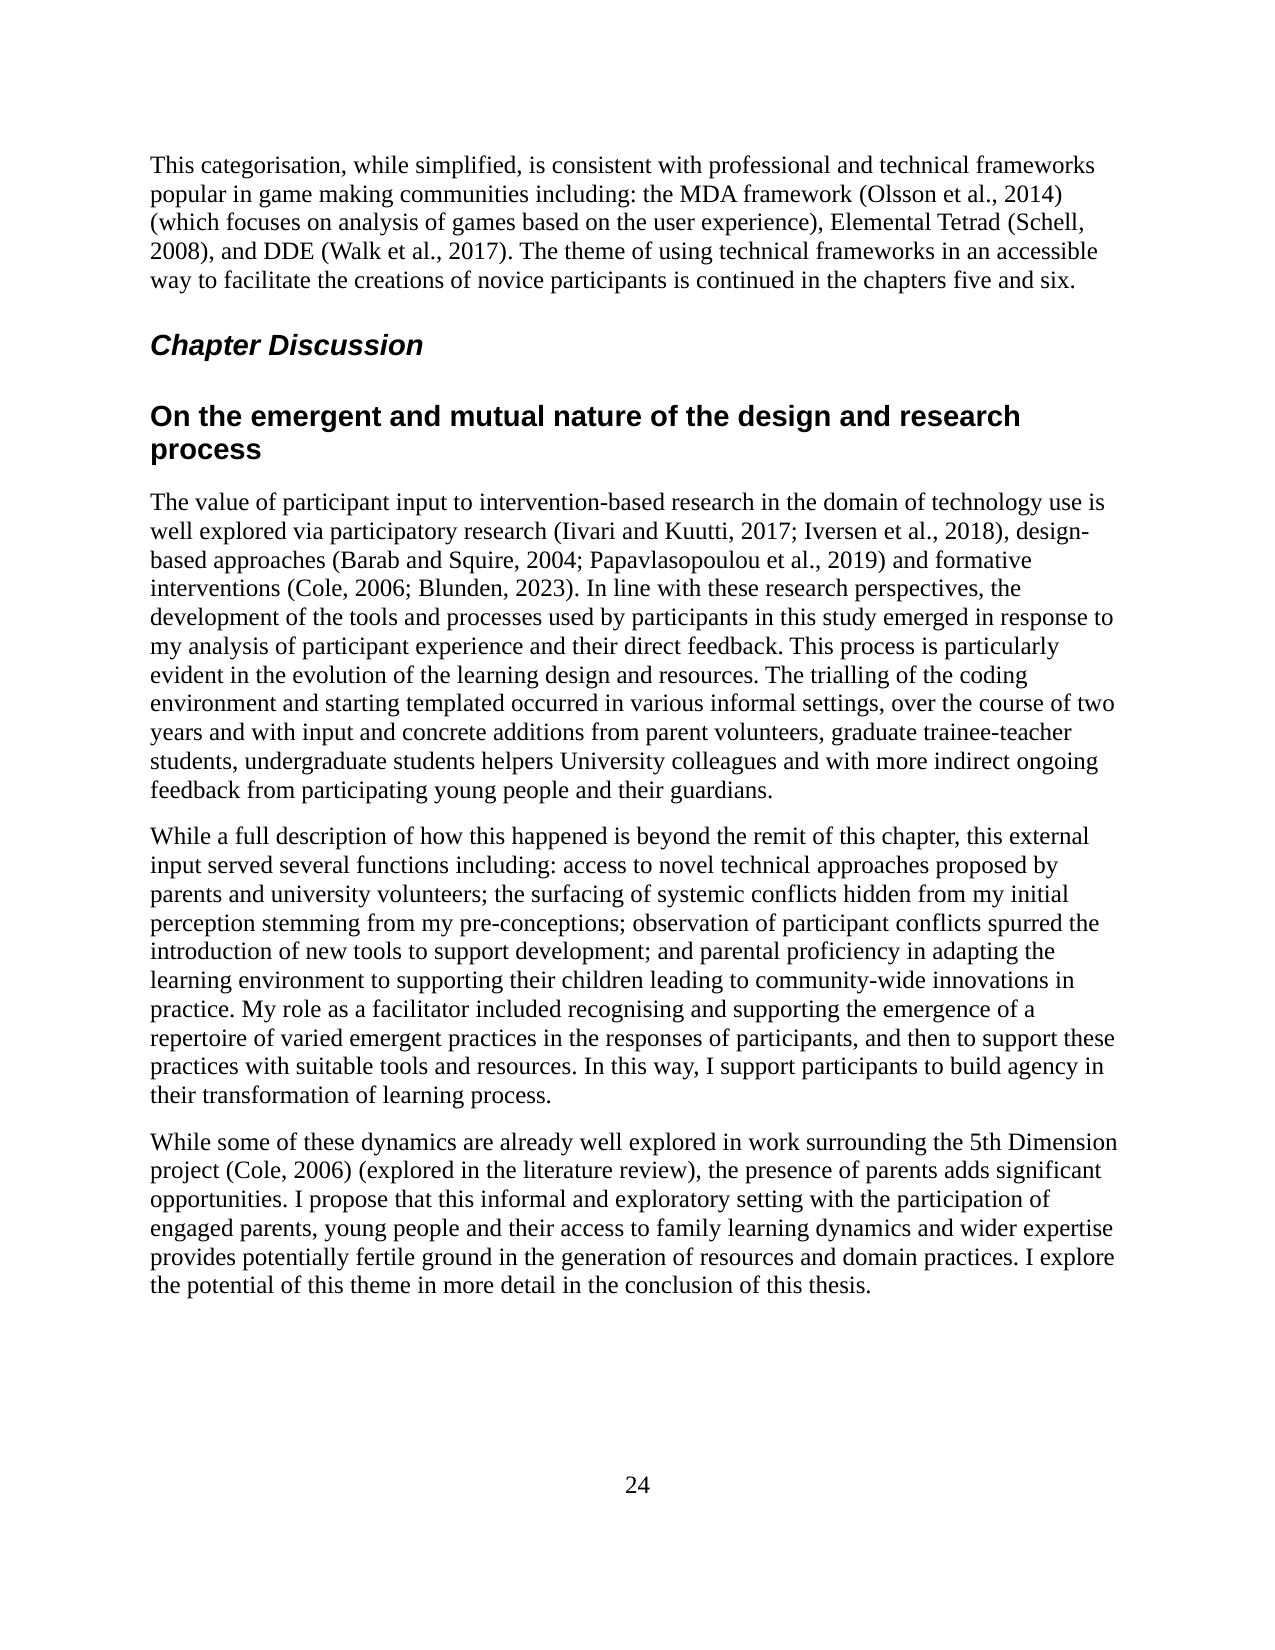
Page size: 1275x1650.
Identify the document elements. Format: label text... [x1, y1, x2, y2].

text While some of these dynamics are already well explored in work surrounding the 5th Dimension project (Cole, 2006) (explored in the literature review), the presence of parents adds significant opportunities. I propose that this informal and exploratory setting with the participation of engaged parents, young people and their access to family learning dynamics and wider expertise provides potentially fertile ground in the generation of resources and domain practices. I explore the potential of this theme in more detail in the conclusion of this thesis. [150, 1127, 1125, 1299]
subtitle On the emergent and mutual nature of the design and research process [150, 399, 1125, 466]
text The value of participant input to intervention-based research in the domain of technology use is well explored via participatory research (Iivari and Kuutti, 2017; Iversen et al., 2018), design-based approaches (Barab and Squire, 2004; Papavlasopoulou et al., 2019) and formative interventions (Cole, 2006; Blunden, 2023). In line with these research perspectives, the development of the tools and processes used by participants in this study emerged in response to my analysis of participant experience and their direct feedback. This process is particularly evident in the evolution of the learning design and resources. The trialling of the coding environment and starting templated occurred in various informal settings, over the course of two years and with input and concrete additions from parent volunteers, graduate trainee-teacher students, undergraduate students helpers University colleagues and with more indirect ongoing feedback from participating young people and their guardians. [150, 487, 1125, 803]
text While a full description of how this happened is beyond the remit of this chapter, this external input served several functions including: access to novel technical approaches proposed by parents and university volunteers; the surfacing of systemic conflicts hidden from my initial perception stemming from my pre-conceptions; observation of participant conflicts spurred the introduction of new tools to support development; and parental proficiency in adapting the learning environment to supporting their children leading to community-wide innovations in practice. My role as a facilitator included recognising and supporting the emergence of a repertoire of varied emergent practices in the responses of participants, and then to support these practices with suitable tools and resources. In this way, I support participants to build agency in their transformation of learning process. [150, 821, 1125, 1109]
text This categorisation, while simplified, is consistent with professional and technical frameworks popular in game making communities including: the MDA framework (Olsson et al., 2014) (which focuses on analysis of games based on the user experience), Elemental Tetrad (Schell, 2008), and DDE (Walk et al., 2017). The theme of using technical frameworks in an accessible way to facilitate the creations of novice participants is continued in the chapters five and six. [150, 150, 1125, 294]
subtitle Chapter Discussion [150, 328, 1125, 361]
